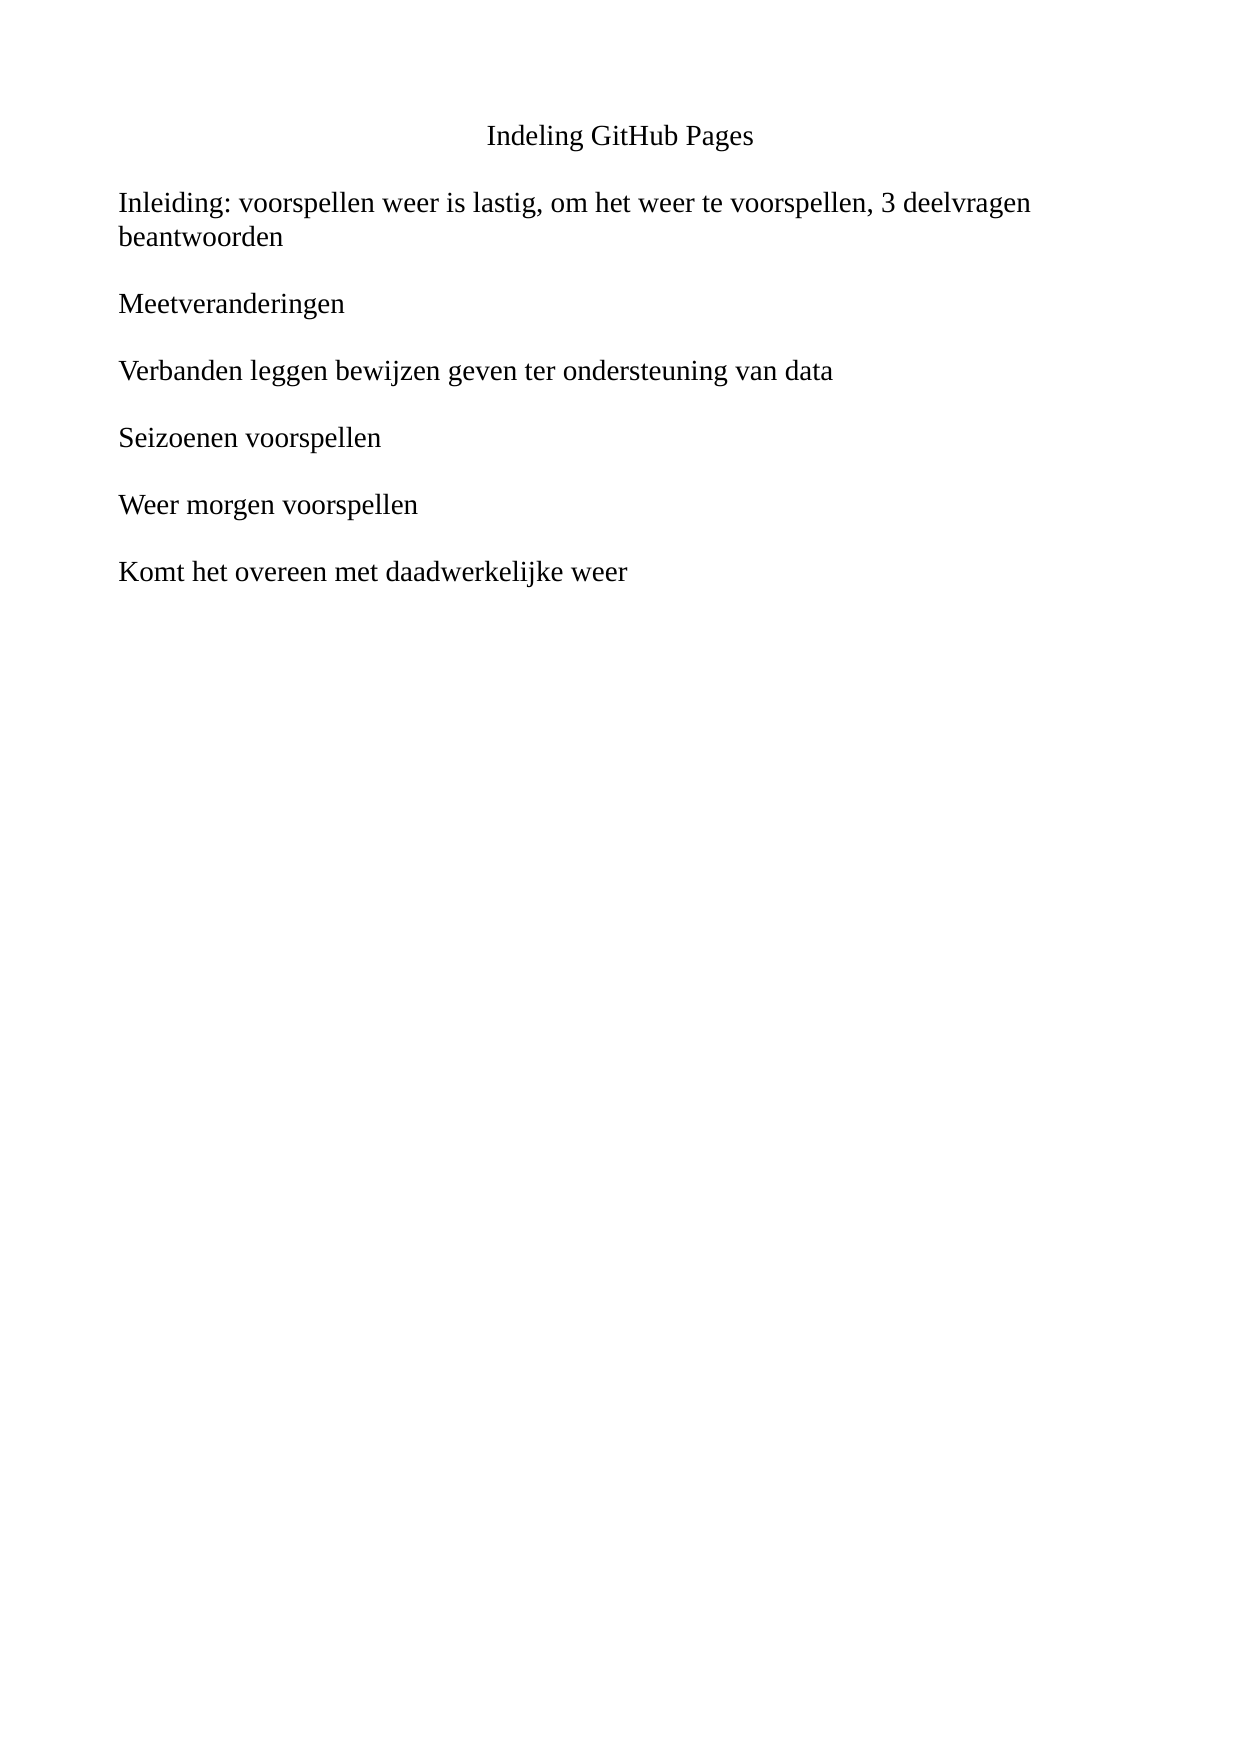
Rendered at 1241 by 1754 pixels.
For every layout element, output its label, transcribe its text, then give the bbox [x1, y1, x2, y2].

text Seizoenen voorspellen [118, 420, 1122, 453]
text Weer morgen voorspellen [118, 487, 1122, 521]
text Verbanden leggen bewijzen geven ter ondersteuning van data [118, 353, 1122, 386]
text Komt het overeen met daadwerkelijke weer [118, 554, 1122, 588]
text Meetveranderingen [118, 286, 1122, 319]
text Indeling GitHub Pages [118, 118, 1122, 152]
text Inleiding: voorspellen weer is lastig, om het weer te voorspellen, 3 deelvragen beantwoorden [118, 185, 1122, 252]
